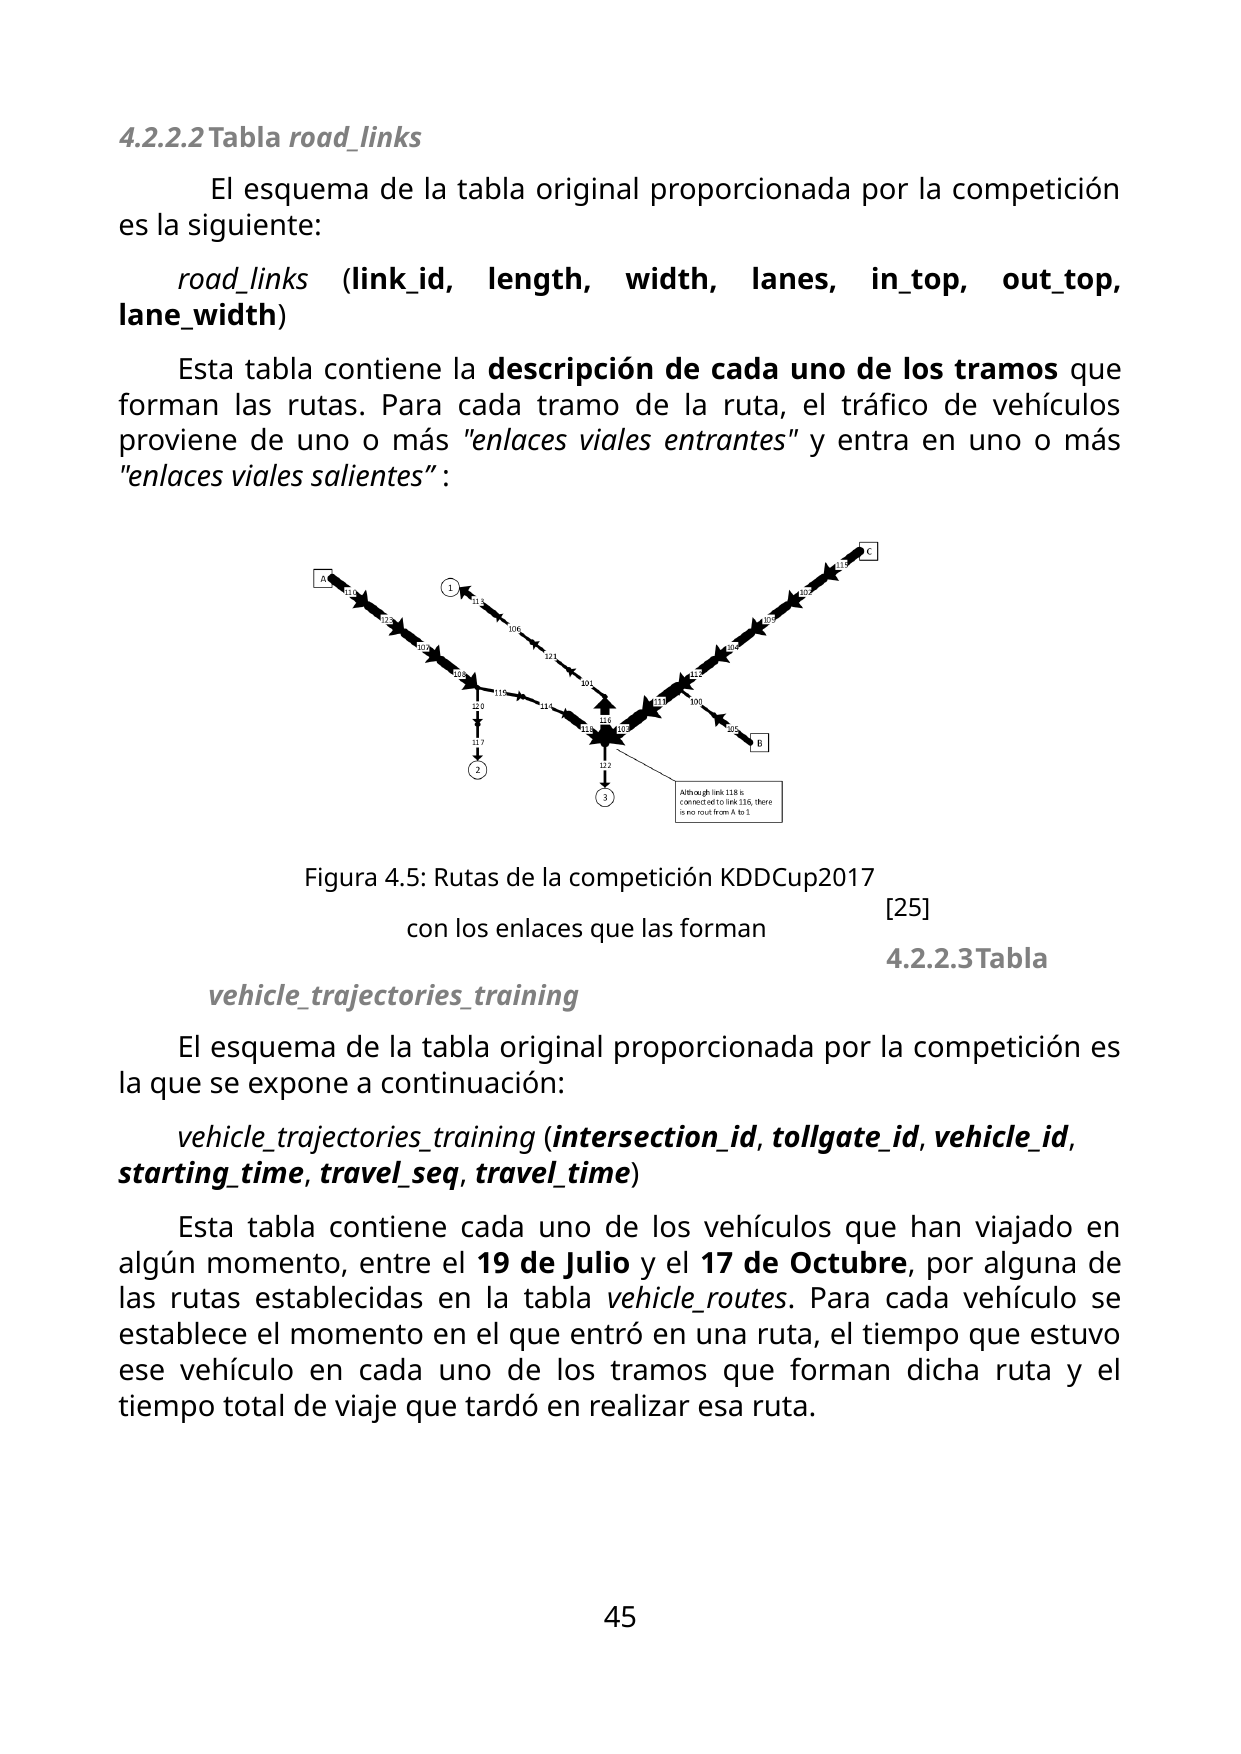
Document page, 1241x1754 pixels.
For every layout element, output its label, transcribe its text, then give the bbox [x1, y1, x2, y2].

subtitle Tabla road_links [119, 118, 1122, 156]
text El esquema de la tabla original proporcionada por la competición es la que se expone a continuación: [118, 1026, 1122, 1102]
text vehicle_trajectories_training (intersection_id, tollgate_id, vehicle_id, starting_time, travel_seq, travel_time) [118, 1116, 1122, 1192]
picture [305, 500, 896, 843]
text road_links (link_id, length, width, lanes, in_top, out_top, lane_width) [118, 258, 1122, 334]
text Figura 4.5: Rutas de la competición KDDCup2017 con los enlaces que las forman [294, 523, 885, 945]
text [118, 889, 294, 924]
text Esta tabla contiene cada uno de los vehículos que han viajado en algún momento, entre el 19 de Julio y el 17 de Octubre, por alguna de las rutas establecidas en la tabla vehicle_routes. Para cada vehículo se establece el momento en el que entró en una ruta, el tiempo que estuvo ese vehículo en cada uno de los tramos que forman dicha ruta y el tiempo total de viaje que tardó en realizar esa ruta. [118, 1206, 1122, 1424]
text [25] [885, 889, 1122, 924]
text El esquema de la tabla original proporcionada por la competición es la siguiente: [118, 168, 1122, 244]
text Esta tabla contiene la descripción de cada uno de los tramos que forman las rutas. Para cada tramo de la ruta, el tráfico de vehículos proviene de uno o más "enlaces viales entrantes" y entra en uno o más "enlaces viales salientes” : [118, 348, 1122, 495]
subtitle Tabla vehicle_trajectories_training [119, 938, 1122, 1014]
